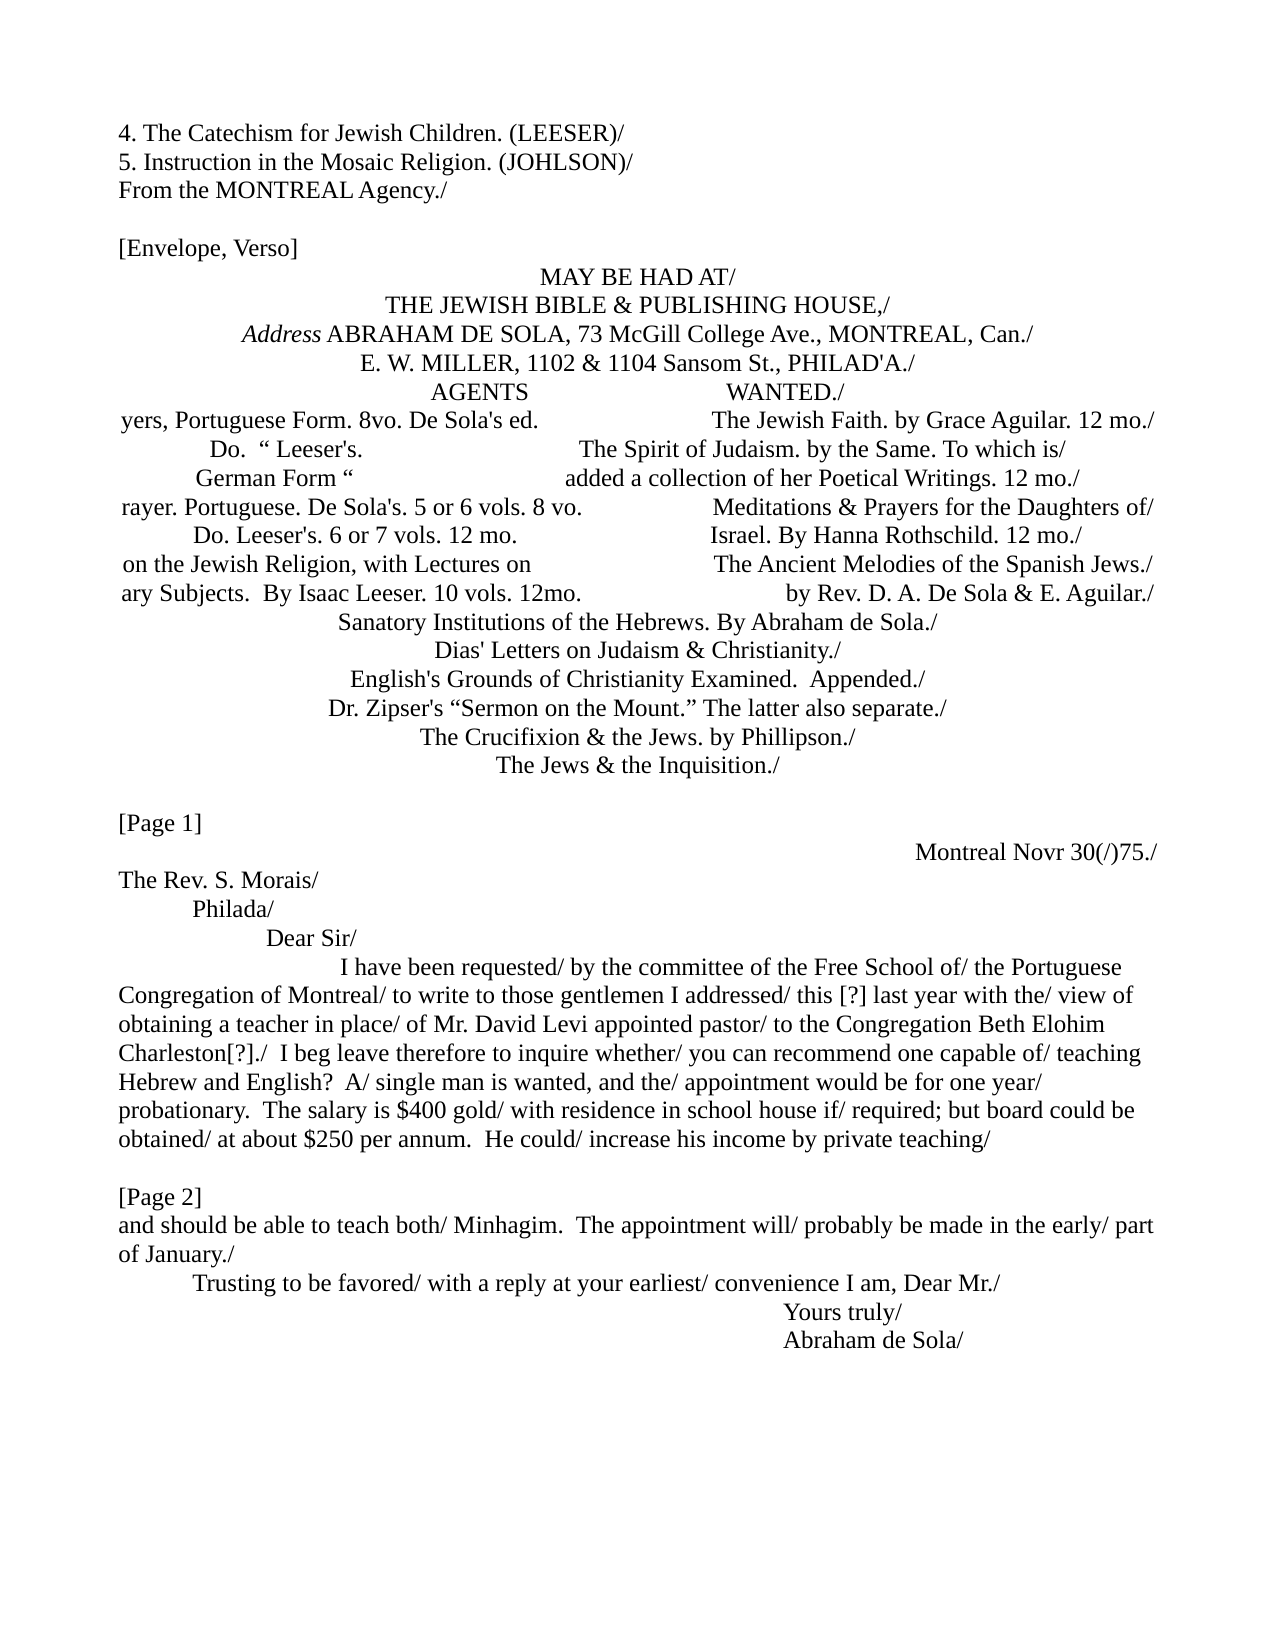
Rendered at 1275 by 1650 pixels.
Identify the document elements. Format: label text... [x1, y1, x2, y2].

text From the MONTREAL Agency./ [118, 176, 1157, 204]
text THE JEWISH BIBLE & PUBLISHING HOUSE,/ [118, 291, 1157, 319]
text and should be able to teach both/ Minhagim. The appointment will/ probably be made in the early/ part of January./ [118, 1211, 1157, 1268]
text on the Jewish Religion, with Lectures on The Ancient Melodies of the Spanish Jews./ [118, 549, 1157, 578]
text rayer. Portuguese. De Sola's. 5 or 6 vols. 8 vo. Meditations & Prayers for the Daughters of/ [118, 492, 1157, 521]
text Sanatory Institutions of the Hebrews. By Abraham de Sola./ [118, 607, 1157, 636]
text Dear Sir/ [118, 923, 1157, 952]
text The Jews & the Inquisition./ [118, 751, 1157, 779]
text Montreal Novr 30(/)75./ [118, 837, 1157, 866]
text [Page 2] [118, 1182, 1157, 1211]
text AGENTS WANTED./ [118, 377, 1157, 406]
text Do. Leeser's. 6 or 7 vols. 12 mo. Israel. By Hanna Rothschild. 12 mo./ [118, 521, 1157, 549]
text Abraham de Sola/ [118, 1326, 1157, 1354]
text Dr. Zipser's “Sermon on the Mount.” The latter also separate./ [118, 693, 1157, 722]
text I have been requested/ by the committee of the Free School of/ the Portuguese Congregation of Montreal/ to write to those gentlemen I addressed/ this [?] last year with the/ view of obtaining a teacher in place/ of Mr. David Levi appointed pastor/ to the Congregation Beth Elohim Charleston[?]./ I beg leave therefore to inquire whether/ you can recommend one capable of/ teaching Hebrew and English? A/ single man is wanted, and the/ appointment would be for one year/ probationary. The salary is $400 gold/ with residence in school house if/ required; but board could be obtained/ at about $250 per annum. He could/ increase his income by private teaching/ [118, 952, 1157, 1153]
text ary Subjects. By Isaac Leeser. 10 vols. 12mo. by Rev. D. A. De Sola & E. Aguilar./ [118, 578, 1157, 607]
text Dias' Letters on Judaism & Christianity./ [118, 636, 1157, 664]
text MAY BE HAD AT/ [118, 262, 1157, 291]
text Address ABRAHAM DE SOLA, 73 McGill College Ave., MONTREAL, Can./ [118, 319, 1157, 348]
text 4. The Catechism for Jewish Children. (LEESER)/ [118, 118, 1157, 147]
text Do. “ Leeser's. The Spirit of Judaism. by the Same. To which is/ [118, 434, 1157, 463]
text The Rev. S. Morais/ [118, 866, 1157, 894]
text [Page 1] [118, 808, 1157, 837]
text yers, Portuguese Form. 8vo. De Sola's ed. The Jewish Faith. by Grace Aguilar. 12 mo./ [118, 406, 1157, 434]
text Yours truly/ [118, 1297, 1157, 1326]
text [Envelope, Verso] [118, 233, 1157, 262]
text E. W. MILLER, 1102 & 1104 Sansom St., PHILAD'A./ [118, 348, 1157, 377]
text English's Grounds of Christianity Examined. Appended./ [118, 664, 1157, 693]
text Philada/ [118, 894, 1157, 923]
text German Form “ added a collection of her Poetical Writings. 12 mo./ [118, 463, 1157, 492]
text The Crucifixion & the Jews. by Phillipson./ [118, 722, 1157, 751]
text 5. Instruction in the Mosaic Religion. (JOHLSON)/ [118, 147, 1157, 176]
text Trusting to be favored/ with a reply at your earliest/ convenience I am, Dear Mr./ [118, 1268, 1157, 1297]
